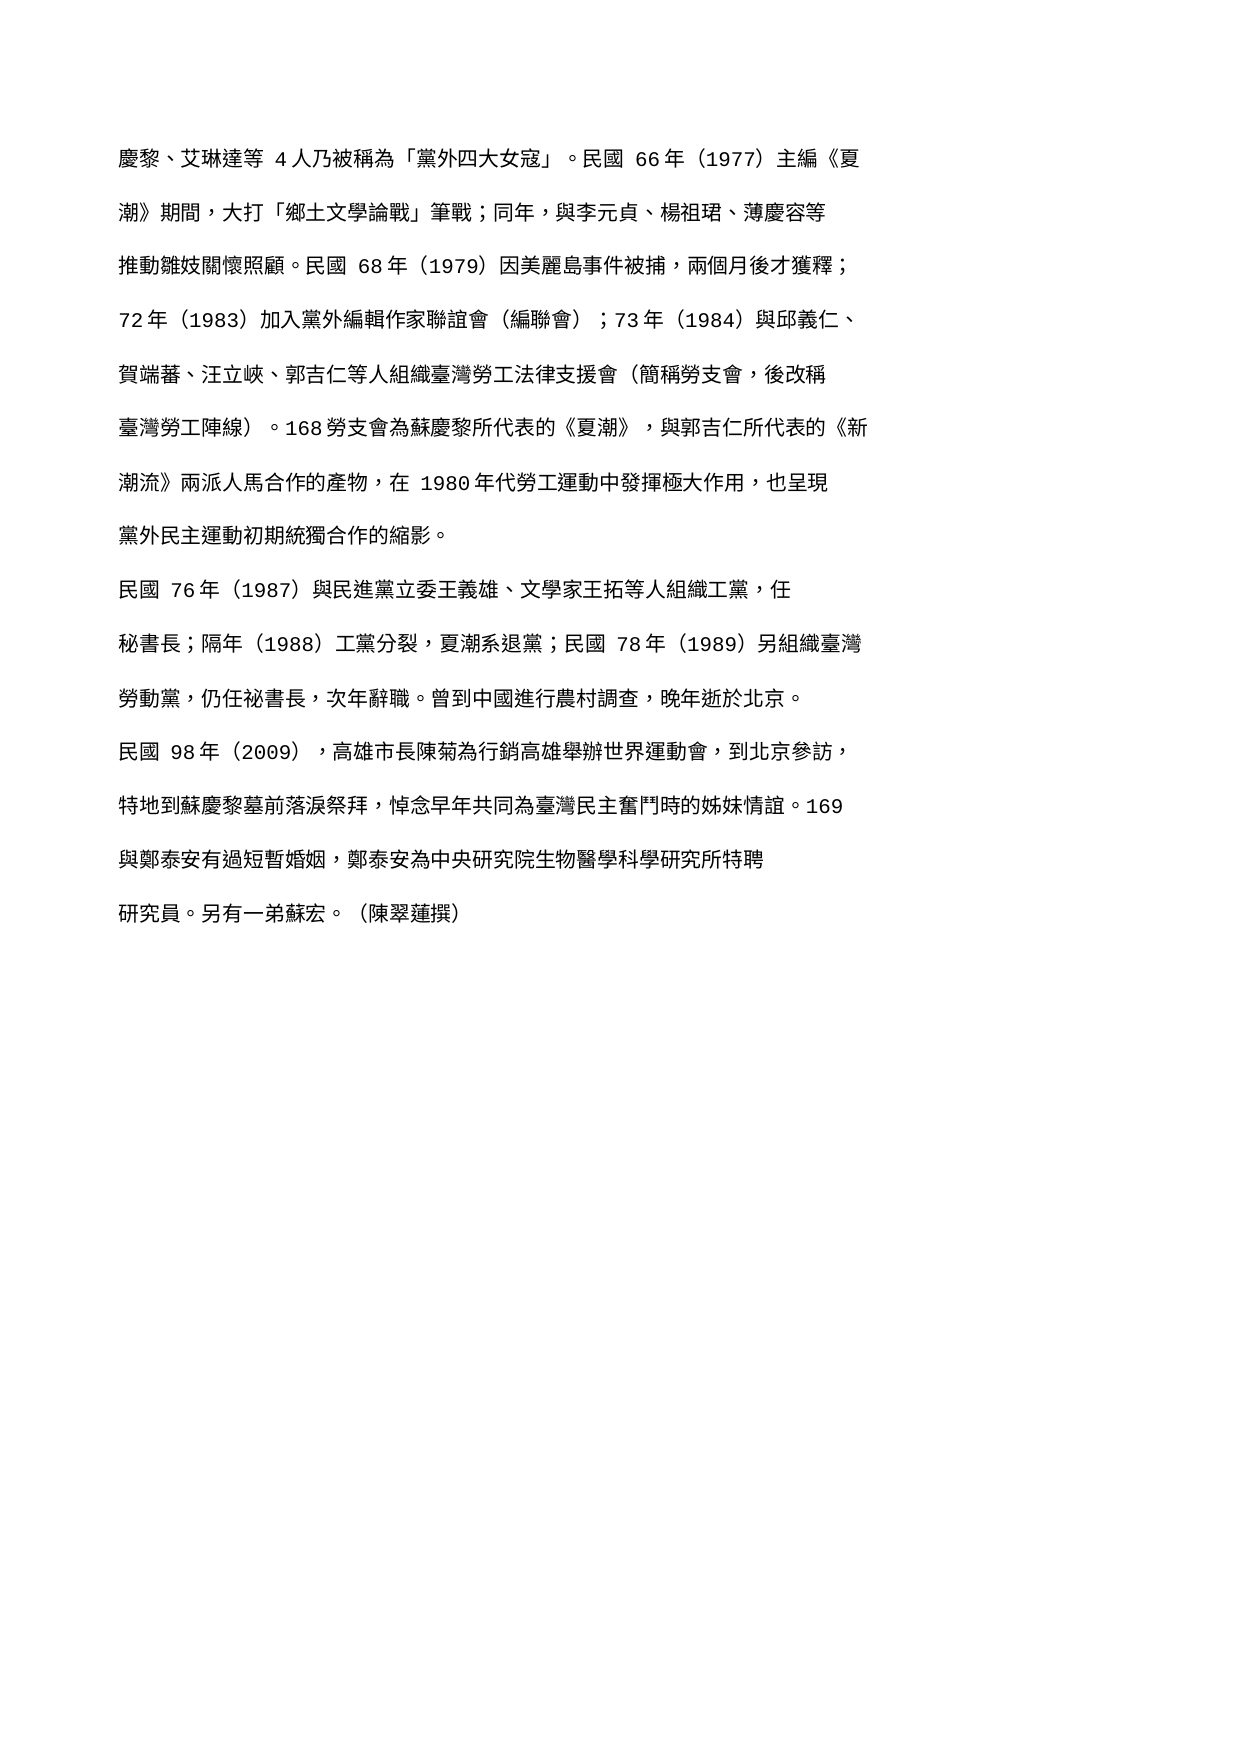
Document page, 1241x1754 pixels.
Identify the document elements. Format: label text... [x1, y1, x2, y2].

text 民國 76年（1987）與民進黨立委王義雄、文學家王拓等人組織工黨，任 [118, 574, 1122, 604]
text 72年（1983）加入黨外編輯作家聯誼會（編聯會）；73年（1984）與邱義仁、 [118, 304, 1122, 334]
text 民國 98年（2009），高雄市長陳菊為行銷高雄舉辦世界運動會，到北京參訪， [118, 736, 1122, 766]
text 慶黎、艾琳達等 4人乃被稱為「黨外四大女寇」。民國 66年（1977）主編《夏 [118, 142, 1122, 172]
text 推動雛妓關懷照顧。民國 68年（1979）因美麗島事件被捕，兩個月後才獲釋； [118, 250, 1122, 280]
text 潮》期間，大打「鄉土文學論戰」筆戰；同年，與李元貞、楊祖珺、薄慶容等 [118, 196, 1122, 226]
text 臺灣勞工陣線）。168勞支會為蘇慶黎所代表的《夏潮》，與郭吉仁所代表的《新 [118, 412, 1122, 442]
text 研究員。另有一弟蘇宏。（陳翠蓮撰） [118, 898, 1122, 928]
text 秘書長；隔年（1988）工黨分裂，夏潮系退黨；民國 78年（1989）另組織臺灣 [118, 628, 1122, 658]
text 勞動黨，仍任祕書長，次年辭職。曾到中國進行農村調查，晚年逝於北京。 [118, 682, 1122, 712]
text 黨外民主運動初期統獨合作的縮影。 [118, 520, 1122, 550]
text 潮流》兩派人馬合作的產物，在 1980年代勞工運動中發揮極大作用，也呈現 [118, 466, 1122, 496]
text 特地到蘇慶黎墓前落淚祭拜，悼念早年共同為臺灣民主奮鬥時的姊妹情誼。169 [118, 790, 1122, 820]
text 賀端蕃、汪立峽、郭吉仁等人組織臺灣勞工法律支援會（簡稱勞支會，後改稱 [118, 358, 1122, 388]
text 與鄭泰安有過短暫婚姻，鄭泰安為中央研究院生物醫學科學研究所特聘 [118, 844, 1122, 874]
